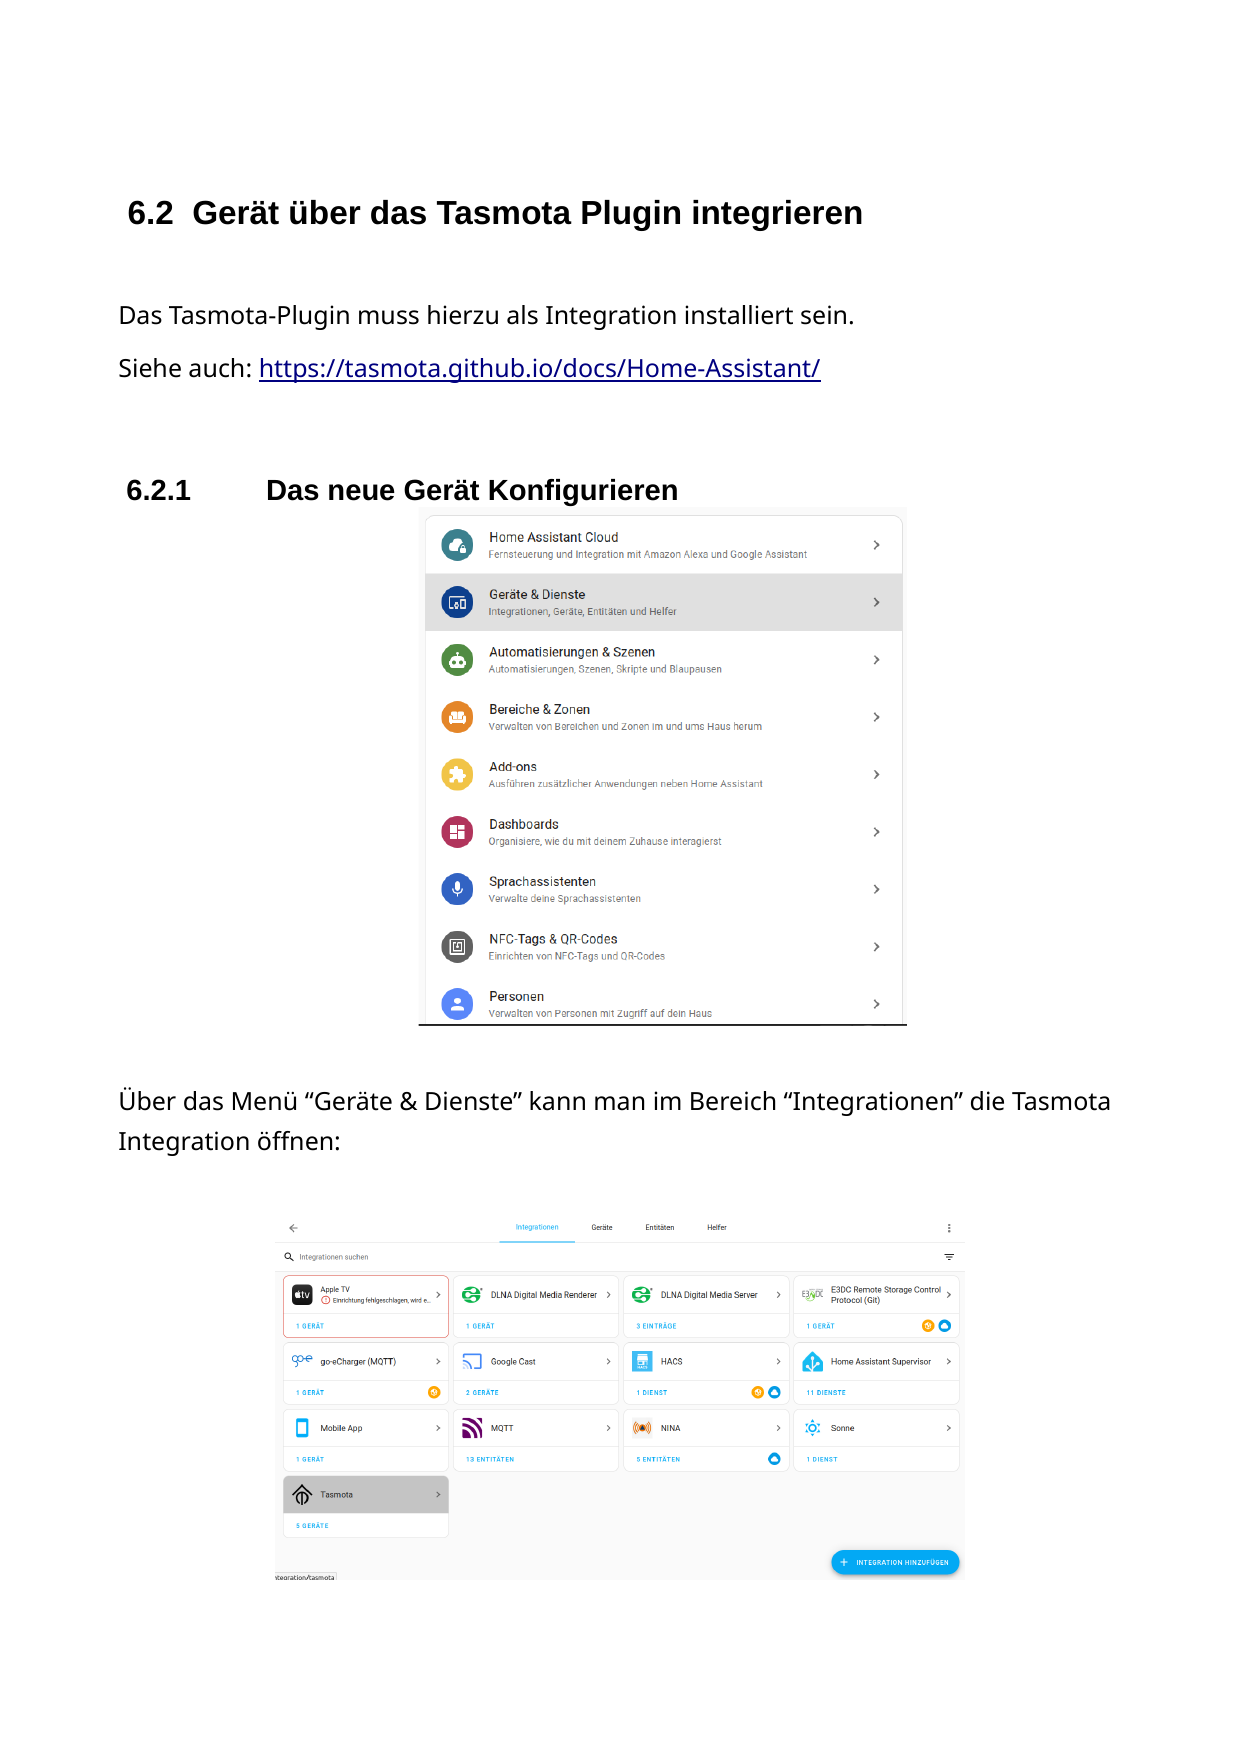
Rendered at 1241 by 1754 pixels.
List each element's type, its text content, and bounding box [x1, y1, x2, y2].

subtitle Das neue Gerät Konfigurieren [118, 473, 1122, 507]
picture [418, 507, 907, 1026]
text Siehe auch: https://tasmota.github.io/docs/Home-Assistant/ [118, 351, 1122, 385]
text Über das Menü “Geräte & Dienste” kann man im Bereich “Integrationen” die Tasmota Integration öffnen: [118, 1084, 1122, 1196]
text Das Tasmota-Plugin muss hierzu als Integration installiert sein. [118, 297, 1122, 331]
subtitle Gerät über das Tasmota Plugin integrieren [118, 193, 1122, 231]
picture [275, 1216, 965, 1580]
